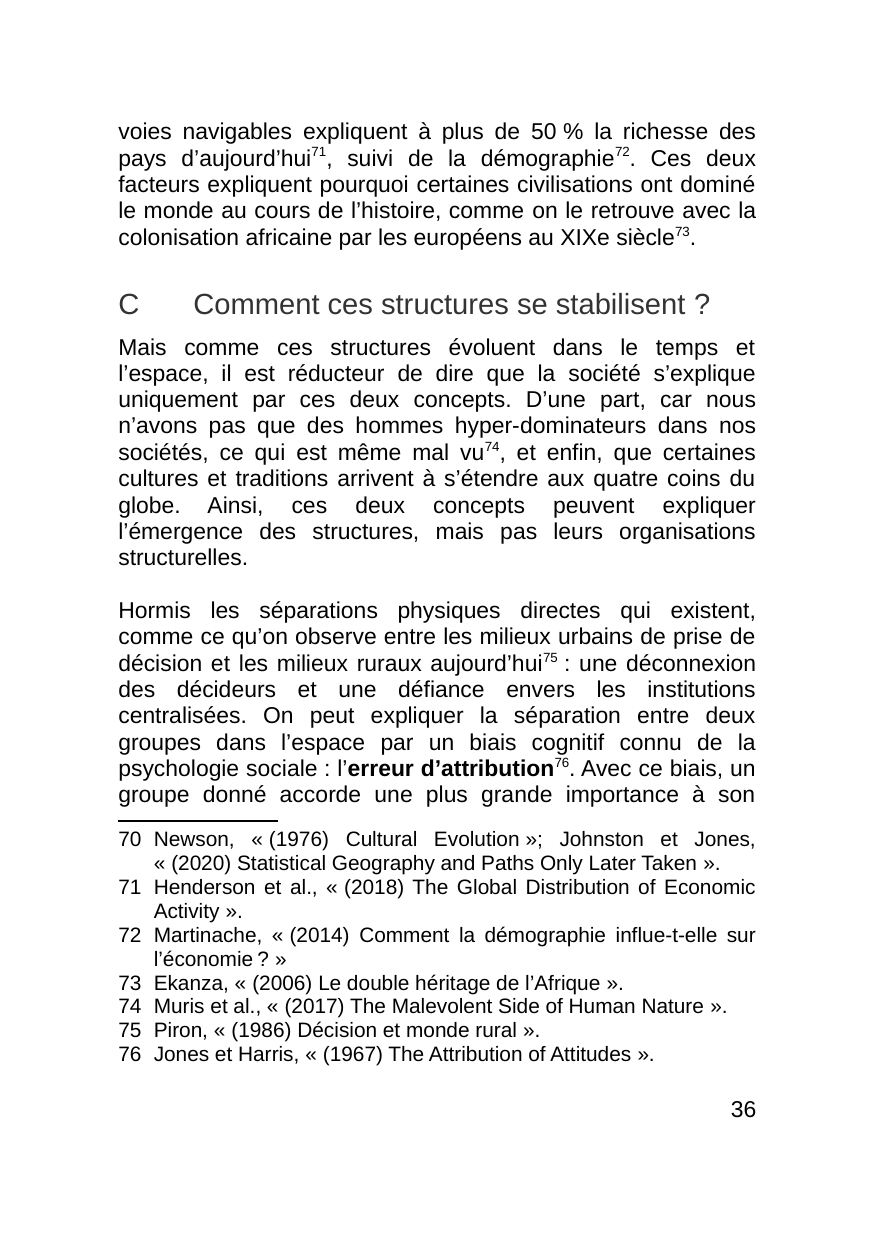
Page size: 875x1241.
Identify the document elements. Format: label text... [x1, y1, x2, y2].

text Hormis les séparations physiques directes qui existent, comme ce qu’on observe entre les milieux urbains de prise de décision et les milieux ruraux aujourd’hui : une déconnexion des décideurs et une défiance envers les institutions centralisées. On peut expliquer la séparation entre deux groupes dans l’espace par un biais cognitif connu de la psychologie sociale : l’erreur d’attribution. Avec ce biais, un groupe donné accorde une plus grande importance à son [118, 597, 756, 808]
text Henderson et al., « (2018) The Global Distribution of Economic Activity ». [118, 874, 756, 922]
text Martinache, « (2014) Comment la démographie influe-t-elle sur l’économie ? » [118, 922, 756, 970]
text Ekanza, « (2006) Le double héritage de l’Afrique ». [118, 970, 756, 994]
text Piron, « (1986) Décision et monde rural ». [118, 1018, 756, 1042]
text Jones et Harris, « (1967) The Attribution of Attitudes ». [118, 1042, 756, 1066]
text Newson, « (1976) Cultural Evolution »; Johnston et Jones, « (2020) Statistical Geography and Paths Only Later Taken ». [118, 827, 756, 874]
text voies navigables expliquent à plus de 50 % la richesse des pays d’aujourd’hui, suivi de la démographie. Ces deux facteurs expliquent pourquoi certaines civilisations ont dominé le monde au cours de l’histoire, comme on le retrouve avec la colonisation africaine par les européens au XIXe siècle. [118, 118, 756, 250]
text Muris et al., « (2017) The Malevolent Side of Human Nature ». [118, 994, 756, 1018]
text Mais comme ces structures évoluent dans le temps et l’espace, il est réducteur de dire que la société s’explique uniquement par ces deux concepts. D’une part, car nous n’avons pas que des hommes hyper-dominateurs dans nos sociétés, ce qui est même mal vu, et enfin, que certaines cultures et traditions arrivent à s’étendre aux quatre coins du globe. Ainsi, ces deux concepts peuvent expliquer l’émergence des structures, mais pas leurs organisations structurelles. [118, 333, 756, 571]
subtitle Comment ces structures se stabilisent ? [118, 287, 756, 321]
